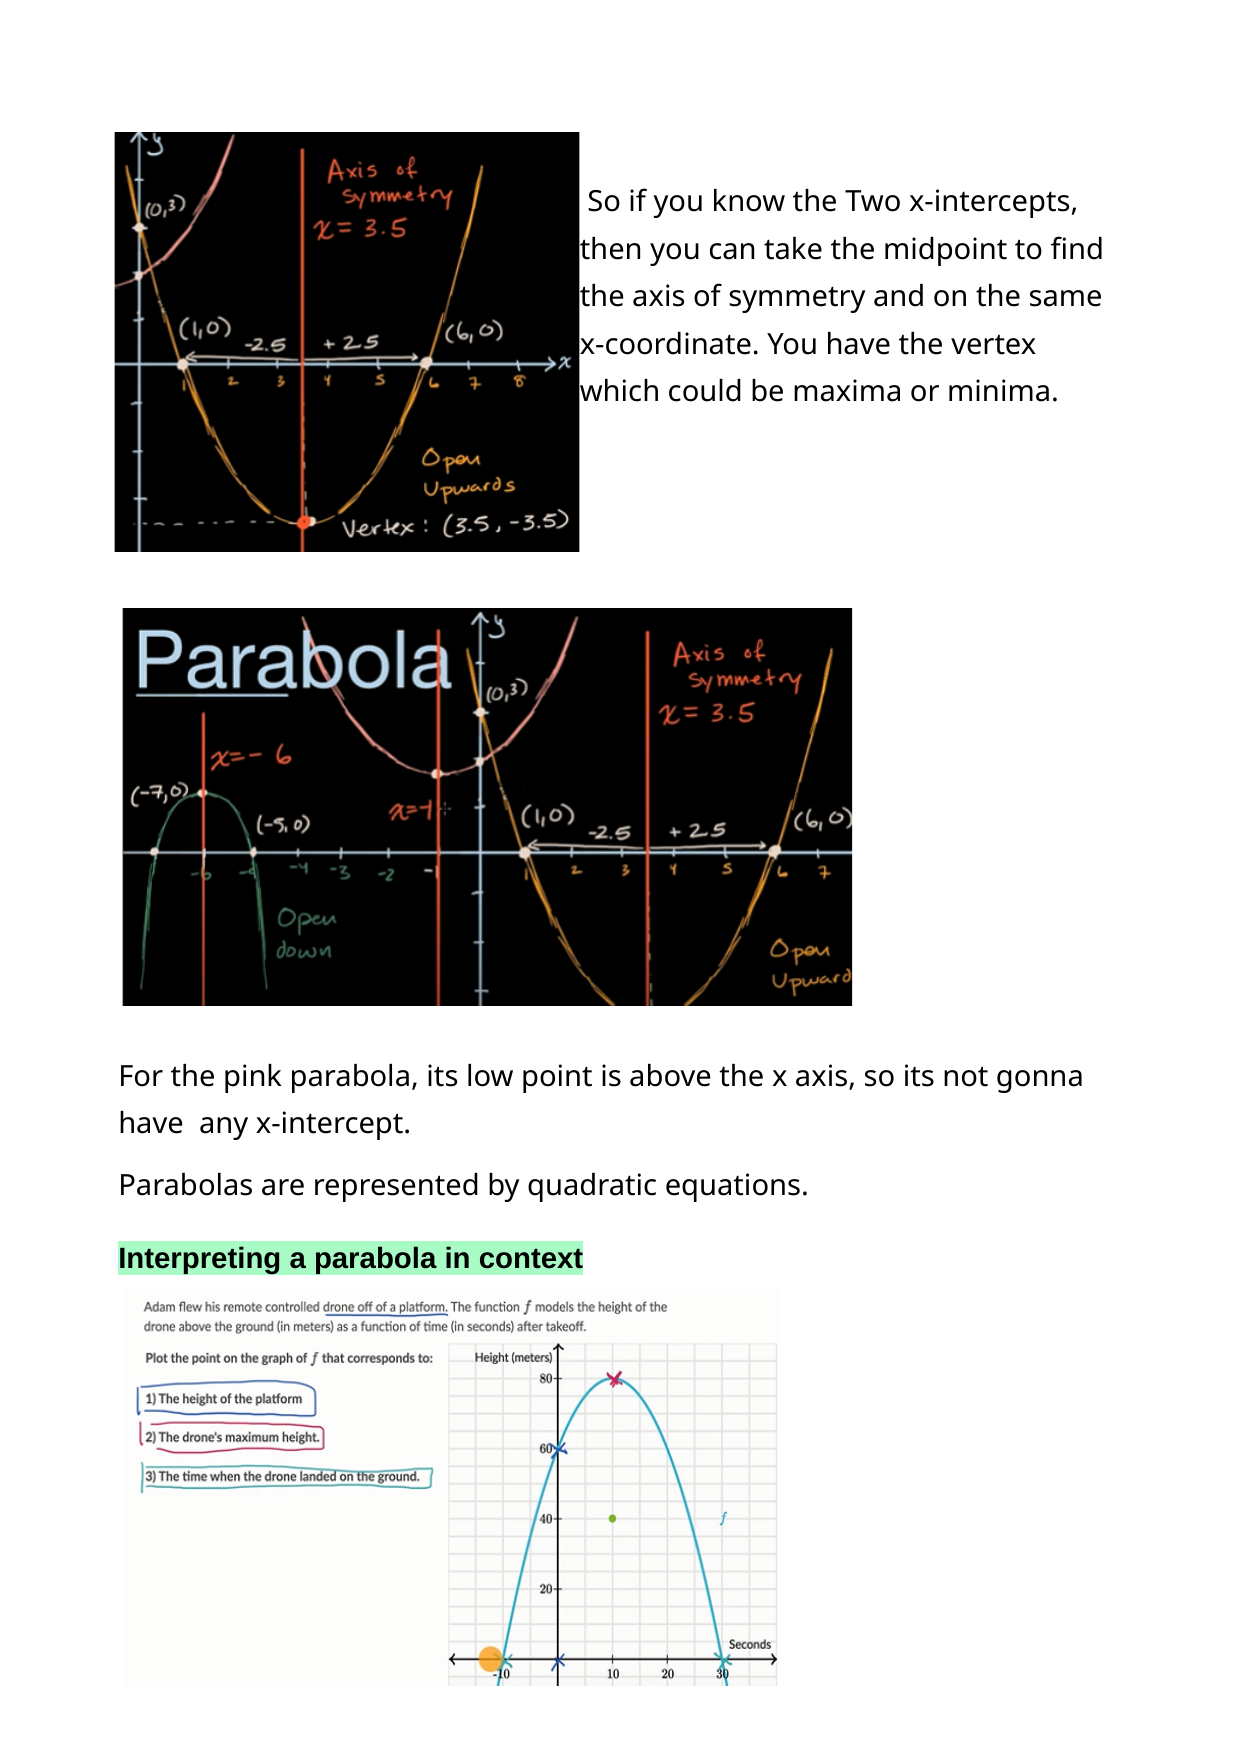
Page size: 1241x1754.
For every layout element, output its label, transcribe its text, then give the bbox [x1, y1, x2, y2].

text Parabolas are represented by quadratic equations. [118, 1164, 1122, 1204]
text For the pink parabola, its low point is above the x axis, so its not gonna have any x-intercept. [118, 1055, 1122, 1142]
picture [114, 132, 580, 552]
picture [123, 1290, 780, 1686]
subtitle Interpreting a parabola in context [583, 1241, 1122, 1275]
text So if you know the Two x-intercepts, then you can take the midpoint to find the axis of symmetry and on the same x-coordinate. You have the vertex which could be maxima or minima. [580, 180, 1122, 410]
picture [122, 608, 853, 1006]
